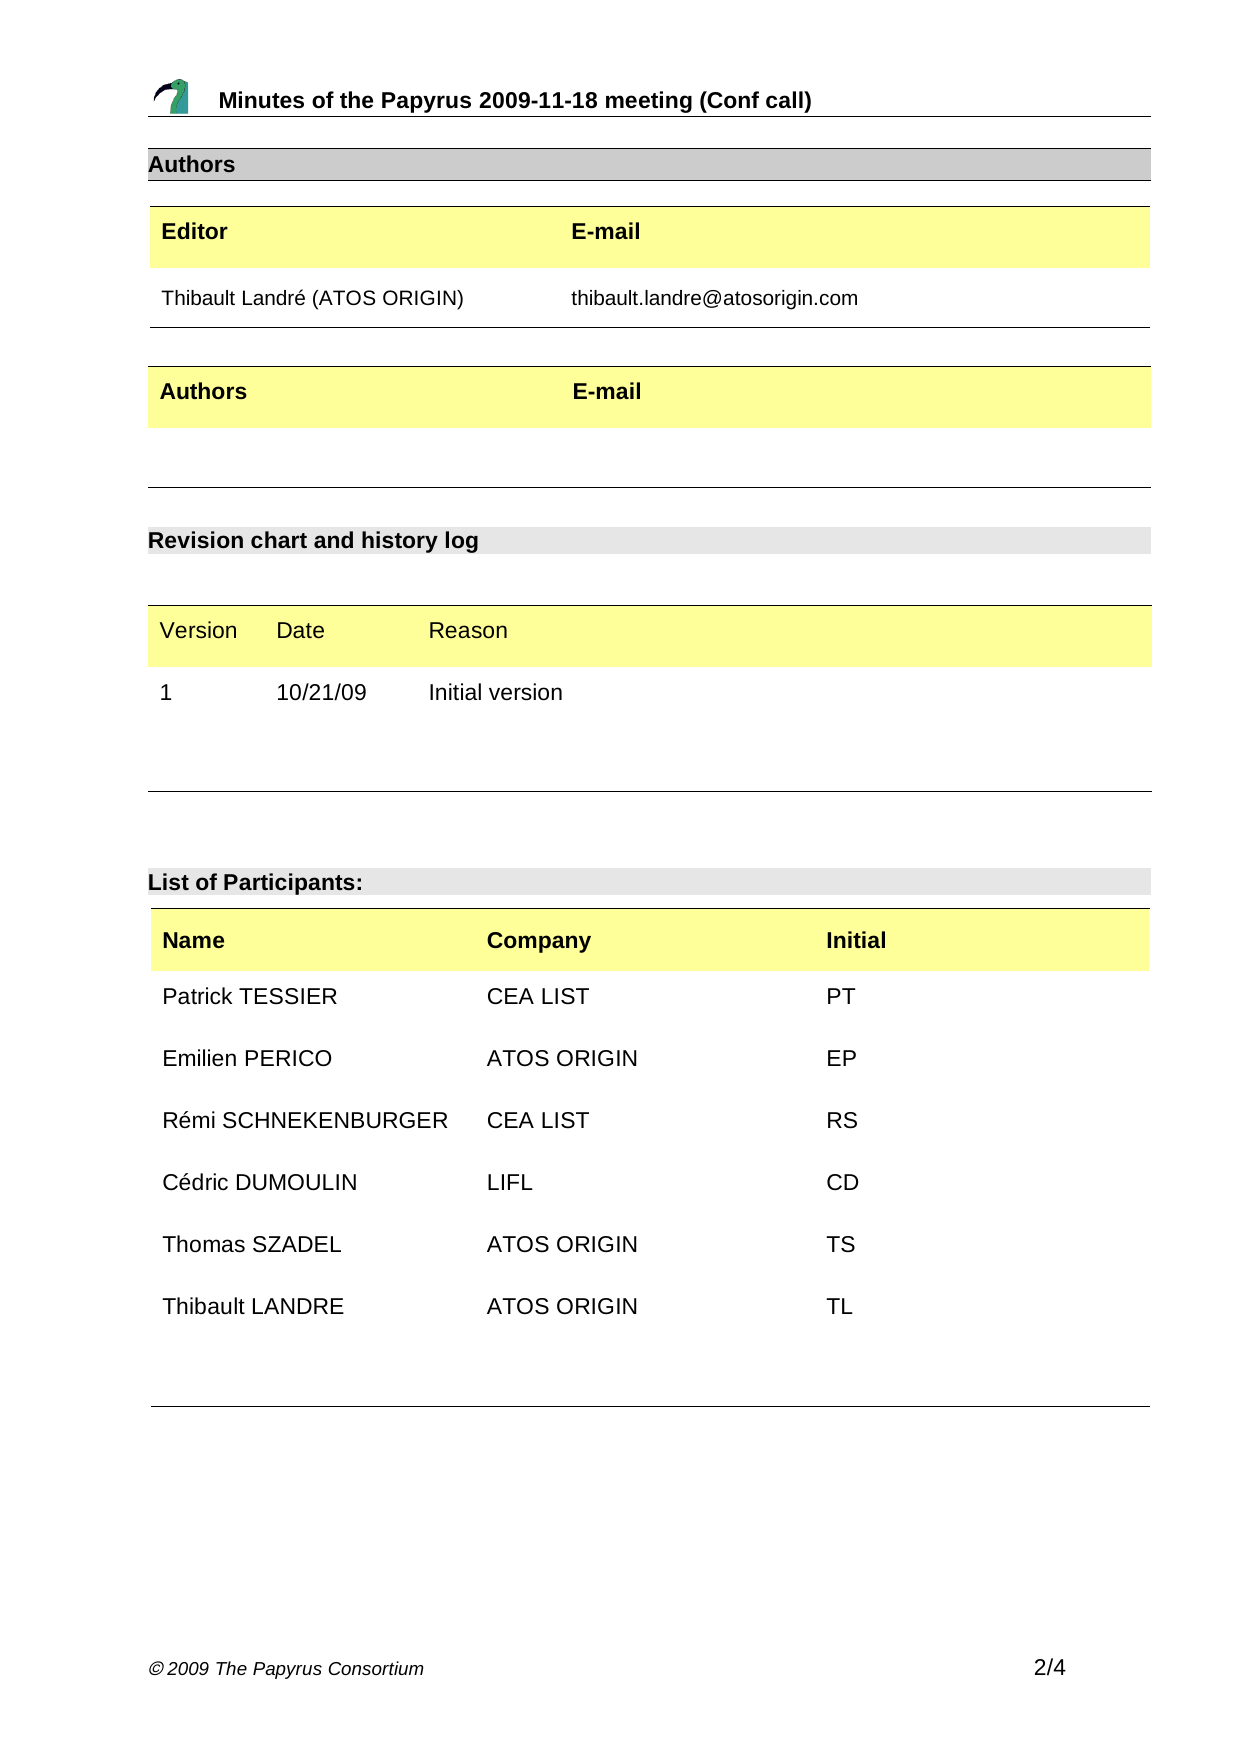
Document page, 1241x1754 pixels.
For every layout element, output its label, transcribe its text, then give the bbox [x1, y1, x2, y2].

table_cell TL [815, 1281, 1149, 1343]
table_cell Patrick TESSIER [151, 971, 475, 1033]
table_header Company [475, 909, 815, 971]
table_cell [148, 729, 265, 791]
table_cell RS [815, 1095, 1149, 1157]
table_cell [417, 729, 1152, 791]
table_cell [148, 429, 561, 487]
table_header Initial [815, 909, 1149, 971]
table_cell LIFL [475, 1157, 815, 1219]
table_cell Thibault Landré (ATOS ORIGIN) [150, 268, 560, 327]
table_cell [151, 1344, 475, 1406]
table_header Date [265, 606, 417, 667]
table_cell 21/10/09 [265, 667, 417, 729]
table_cell PT [815, 971, 1149, 1033]
table_header Name [151, 909, 475, 971]
table_header Reason [417, 606, 1152, 667]
table_cell CD [815, 1157, 1149, 1219]
table_cell Cédric DUMOULIN [151, 1157, 475, 1219]
picture [153, 79, 189, 114]
table_header E-mail [560, 207, 1150, 268]
table_cell CEA LIST [475, 971, 815, 1033]
table_header Authors [148, 367, 561, 428]
subtitle Authors [148, 149, 1151, 180]
table_cell ATOS ORIGIN [475, 1281, 815, 1343]
table_cell thibault.landre@atosorigin.com [560, 268, 1150, 327]
table_cell CEA LIST [475, 1095, 815, 1157]
table_cell Initial version [417, 667, 1152, 729]
table_cell Thomas SZADEL [151, 1219, 475, 1281]
table_cell ATOS ORIGIN [475, 1219, 815, 1281]
table_cell Rémi SCHNEKENBURGER [151, 1095, 475, 1157]
table_cell [815, 1344, 1149, 1406]
table_cell 1 [148, 667, 265, 729]
table_header Version [148, 606, 265, 667]
table_cell Thibault LANDRE [151, 1281, 475, 1343]
table_cell Emilien PERICO [151, 1033, 475, 1095]
table_header E-mail [561, 367, 1151, 428]
subtitle List of Participants: [148, 868, 1151, 895]
table_cell [561, 429, 1151, 487]
table_cell TS [815, 1219, 1149, 1281]
table_cell EP [815, 1033, 1149, 1095]
table_header Editor [150, 207, 560, 268]
table_cell [265, 729, 417, 791]
table_cell [475, 1344, 815, 1406]
subtitle Revision chart and history log [148, 527, 1151, 554]
table_cell ATOS ORIGIN [475, 1033, 815, 1095]
